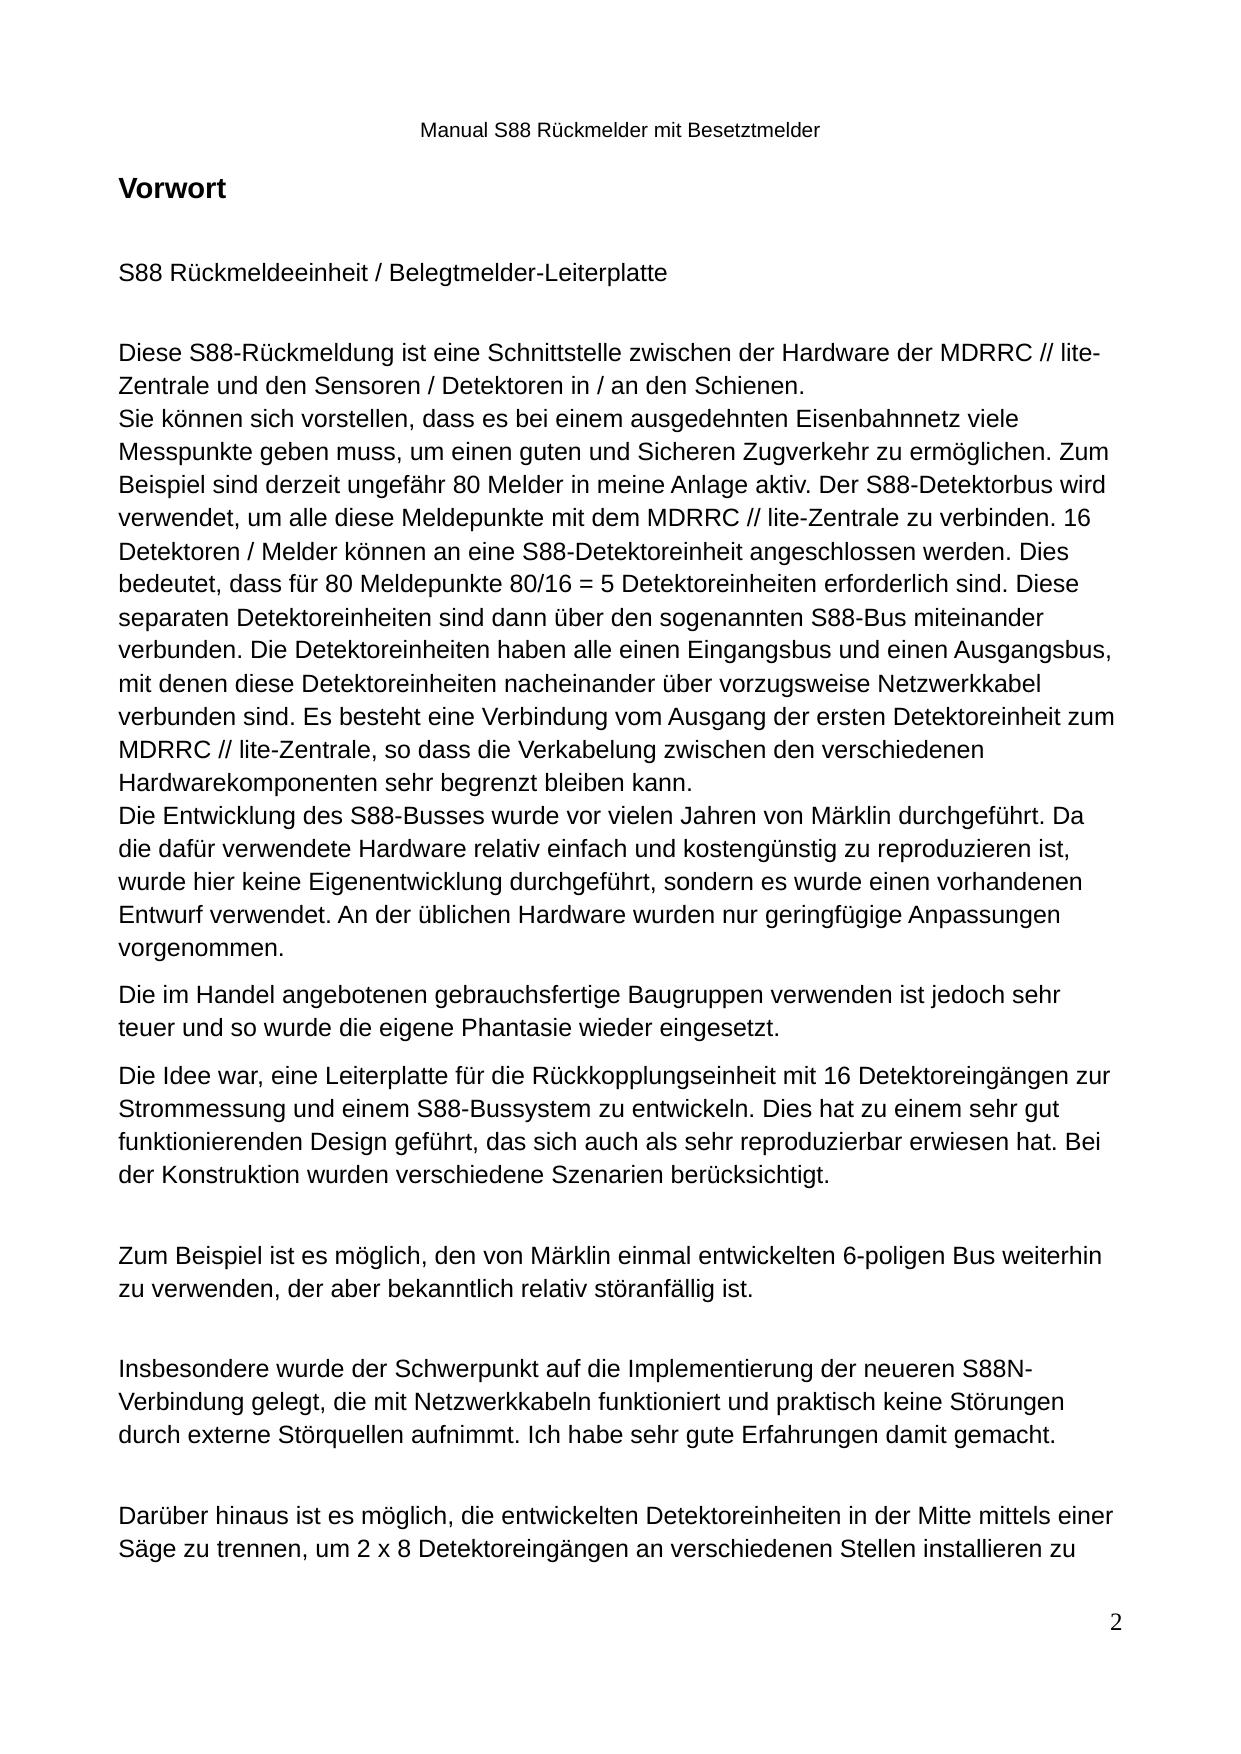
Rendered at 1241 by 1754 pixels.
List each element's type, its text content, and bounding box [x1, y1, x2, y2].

text Darüber hinaus ist es möglich, die entwickelten Detektoreinheiten in der Mitte mittels einer Säge zu trennen, um 2 x 8 Detektoreingängen an verschiedenen Stellen installieren zu [118, 1501, 1122, 1563]
text Vorwort [118, 172, 1122, 205]
text Insbesondere wurde der Schwerpunkt auf die Implementierung der neueren S88N-Verbindung gelegt, die mit Netzwerkkabeln funktioniert und praktisch keine Störungen durch externe Störquellen aufnimmt. Ich habe sehr gute Erfahrungen damit gemacht. [118, 1354, 1122, 1482]
text Die im Handel angebotenen gebrauchsfertige Baugruppen verwenden ist jedoch sehr teuer und so wurde die eigene Phantasie wieder eingesetzt. [118, 980, 1122, 1042]
text S88 Rückmeldeeinheit / Belegtmelder-Leiterplatte [118, 225, 1122, 286]
text Die Idee war, eine Leiterplatte für die Rückkopplungseinheit mit 16 Detektoreingängen zur Strommessung und einem S88-Bussystem zu entwickeln. Dies hat zu einem sehr gut funktionierenden Design geführt, das sich auch als sehr reproduzierbar erwiesen hat. Bei der Konstruktion wurden verschiedene Szenarien berücksichtigt. [118, 1061, 1122, 1189]
text Diese S88-Rückmeldung ist eine Schnittstelle zwischen der Hardware der MDRRC // lite-Zentrale und den Sensoren / Detektoren in / an den Schienen. Sie können sich vorstellen, dass es bei einem ausgedehnten Eisenbahnnetz viele Messpunkte geben muss, um einen guten und Sicheren Zugverkehr zu ermöglichen. Zum Beispiel sind derzeit ungefähr 80 Melder in meine Anlage aktiv. Der S88-Detektorbus wird verwendet, um alle diese Meldepunkte mit dem MDRRC // lite-Zentrale zu verbinden. 16 Detektoren / Melder können an eine S88-Detektoreinheit angeschlossen werden. Dies bedeutet, dass für 80 Meldepunkte 80/16 = 5 Detektoreinheiten erforderlich sind. Diese separaten Detektoreinheiten sind dann über den sogenannten S88-Bus miteinander verbunden. Die Detektoreinheiten haben alle einen Eingangsbus und einen Ausgangsbus, mit denen diese Detektoreinheiten nacheinander über vorzugsweise Netzwerkkabel verbunden sind. Es besteht eine Verbindung vom Ausgang der ersten Detektoreinheit zum MDRRC // lite-Zentrale, so dass die Verkabelung zwischen den verschiedenen Hardwarekomponenten sehr begrenzt bleiben kann. Die Entwicklung des S88-Busses wurde vor vielen Jahren von Märklin durchgeführt. Da die dafür verwendete Hardware relativ einfach und kostengünstig zu reproduzieren ist, wurde hier keine Eigenentwicklung durchgeführt, sondern es wurde einen vorhandenen Entwurf verwendet. An der üblichen Hardware wurden nur geringfügige Anpassungen vorgenommen. [118, 305, 1122, 961]
text Zum Beispiel ist es möglich, den von Märklin einmal entwickelten 6-poligen Bus weiterhin zu verwenden, der aber bekanntlich relativ störanfällig ist. [118, 1208, 1122, 1335]
